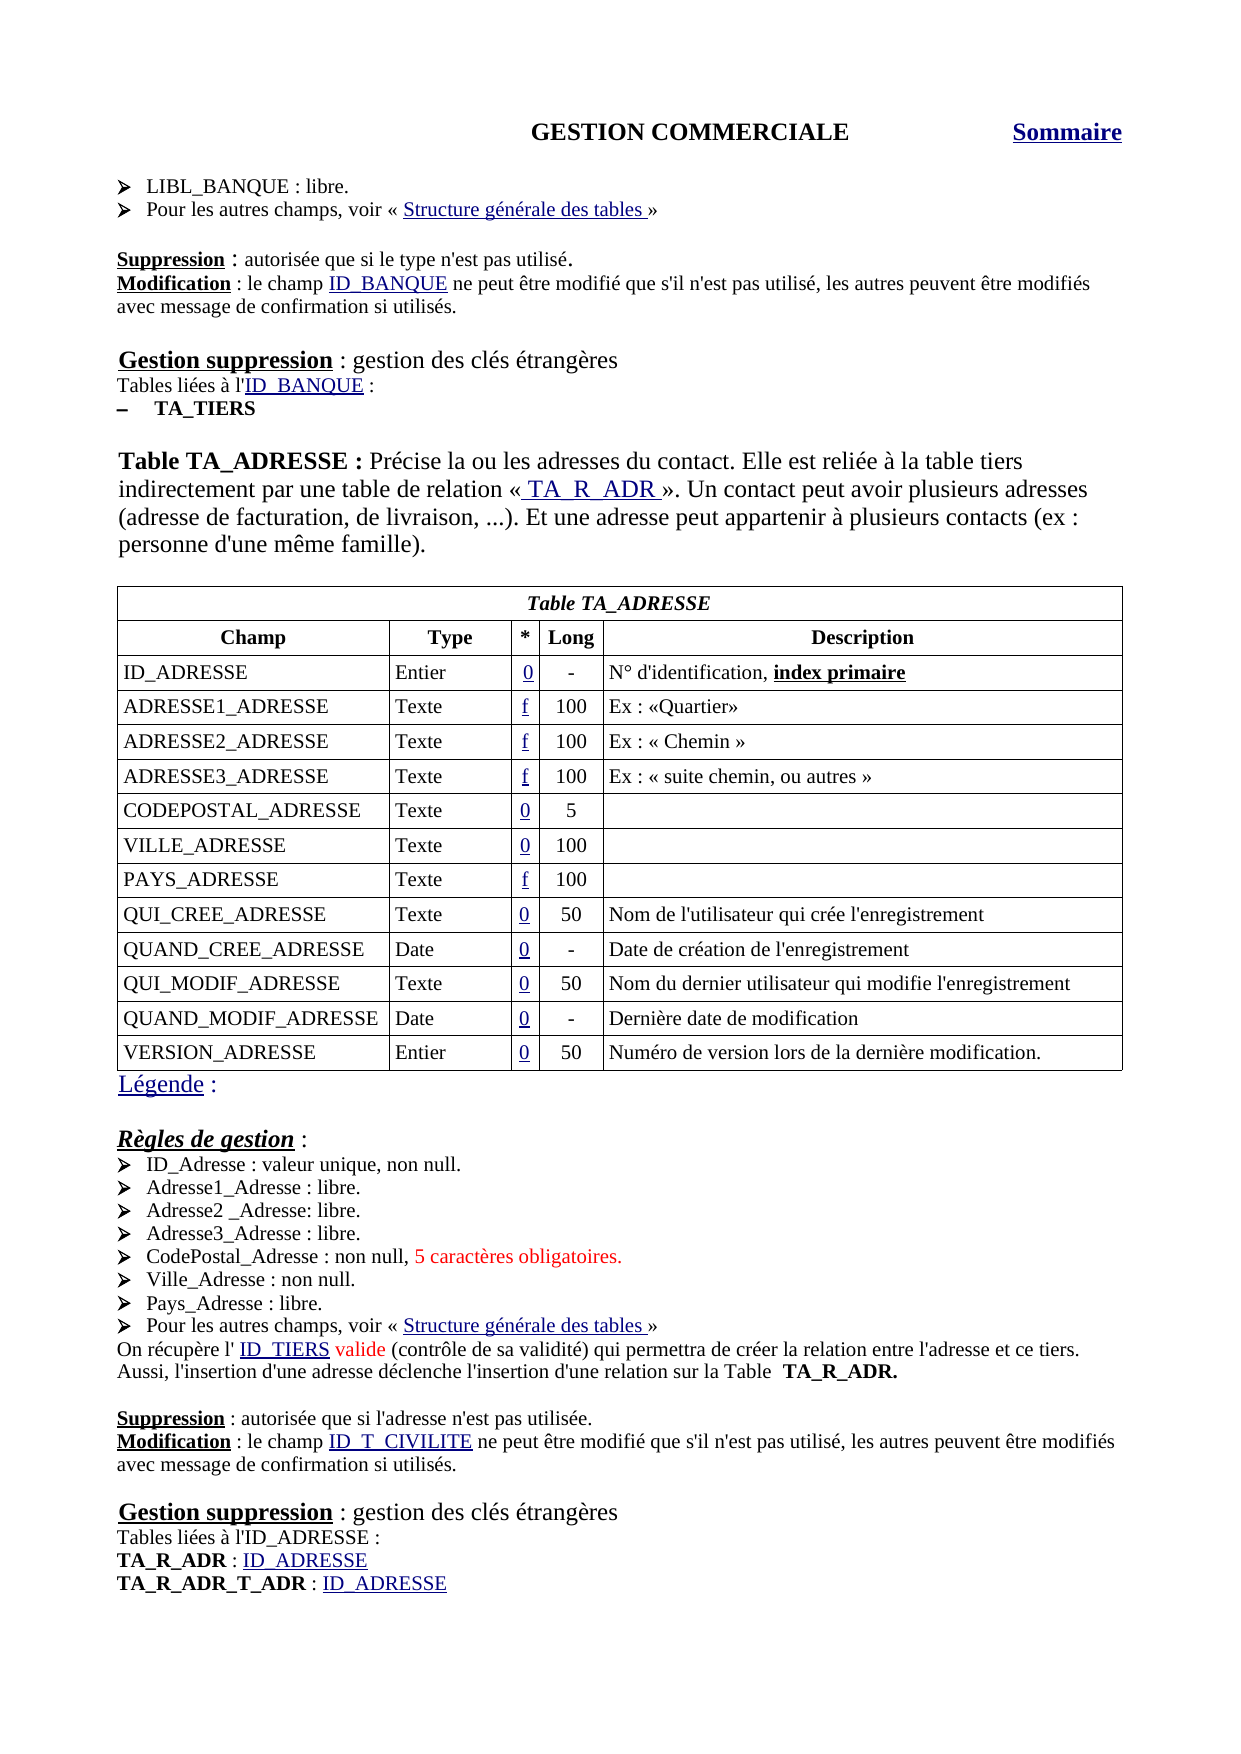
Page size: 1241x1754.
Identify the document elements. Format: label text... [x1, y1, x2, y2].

table_cell VILLE_ADRESSE [118, 829, 389, 863]
table_cell Long [540, 621, 603, 655]
table_cell 0 [512, 1002, 539, 1035]
table_cell 100 [540, 691, 603, 724]
list ID_Adresse : valeur unique, non null. [117, 1153, 1122, 1176]
table_cell Texte [390, 760, 511, 793]
table_cell Description [604, 621, 1122, 655]
table_cell - [540, 656, 603, 690]
table_cell 0 [512, 656, 539, 690]
table_cell [604, 794, 1122, 828]
table_cell ADRESSE2_ADRESSE [118, 725, 389, 759]
table_cell QUI_MODIF_ADRESSE [118, 967, 389, 1001]
text Tables liées à l'ID_BANQUE : [117, 373, 1122, 397]
table_cell Ex : « Chemin » [604, 725, 1122, 759]
text Modification : le champ ID_BANQUE ne peut être modifié que s'il n'est pas utilisé, les autres peuvent être modifiés avec message de confirmation si utilisés. [117, 272, 1122, 318]
table_cell Texte [390, 725, 511, 759]
table_cell - [540, 1002, 603, 1035]
text Suppression : autorisée que si l'adresse n'est pas utilisée. [117, 1406, 1122, 1429]
table_cell ID_ADRESSE [118, 656, 389, 690]
table_cell Nom du dernier utilisateur qui modifie l'enregistrement [604, 967, 1122, 1001]
list Ville_Adresse : non null. [117, 1268, 1122, 1291]
table_cell f [512, 725, 539, 759]
text TA_R_ADR_T_ADR : ID_ADRESSE [117, 1572, 1122, 1595]
table_cell Date [390, 933, 511, 966]
table_cell f [512, 760, 539, 793]
text Règles de gestion : [117, 1126, 1122, 1153]
table_cell Date [390, 1002, 511, 1035]
text On récupère l' ID_TIERS valide (contrôle de sa validité) qui permettra de créer la relation entre l'adresse et ce tiers. Aussi, l'insertion d'une adresse déclenche l'insertion d'une relation sur la Table TA_R_ADR. [117, 1337, 1122, 1383]
table_cell N° d'identification, index primaire [604, 656, 1122, 690]
text TA_R_ADR : ID_ADRESSE [117, 1549, 1122, 1572]
table_cell 5 [540, 794, 603, 828]
table_cell 0 [512, 898, 539, 932]
table_cell Texte [390, 864, 511, 897]
table_header Table TA_ADRESSE [118, 587, 1122, 620]
table_cell Type [390, 621, 511, 655]
table_cell f [512, 691, 539, 724]
table_cell Date de création de l'enregistrement [604, 933, 1122, 966]
table_cell Entier [390, 656, 511, 690]
table_cell Numéro de version lors de la dernière modification. [604, 1036, 1122, 1070]
list Pour les autres champs, voir « Structure générale des tables » [117, 198, 1122, 221]
list LIBL_BANQUE : libre. [117, 175, 1122, 198]
table_cell 0 [512, 967, 539, 1001]
list Adresse1_Adresse : libre. [117, 1176, 1122, 1199]
list TA_TIERS [117, 397, 1122, 419]
table_cell 50 [540, 1036, 603, 1070]
table_cell * [512, 621, 539, 655]
text Modification : le champ ID_T_CIVILITE ne peut être modifié que s'il n'est pas utilisé, les autres peuvent être modifiés avec message de confirmation si utilisés. [117, 1429, 1122, 1476]
table_cell Entier [390, 1036, 511, 1070]
table_cell QUAND_CREE_ADRESSE [118, 933, 389, 966]
table_cell Texte [390, 794, 511, 828]
table_cell VERSION_ADRESSE [118, 1036, 389, 1070]
table_cell QUI_CREE_ADRESSE [118, 898, 389, 932]
list Pays_Adresse : libre. [117, 1291, 1122, 1314]
table_cell - [540, 933, 603, 966]
table_cell QUAND_MODIF_ADRESSE [118, 1002, 389, 1035]
table_cell PAYS_ADRESSE [118, 864, 389, 897]
list CodePostal_Adresse : non null, 5 caractères obligatoires. [117, 1245, 1122, 1268]
table_cell Dernière date de modification [604, 1002, 1122, 1035]
table_cell Texte [390, 691, 511, 724]
table_cell 0 [512, 794, 539, 828]
text Légende : [118, 1071, 1122, 1098]
text Gestion suppression : gestion des clés étrangères [118, 346, 1122, 373]
table_cell ADRESSE3_ADRESSE [118, 760, 389, 793]
table_cell 0 [512, 1036, 539, 1070]
table_cell 0 [512, 933, 539, 966]
table_cell Nom de l'utilisateur qui crée l'enregistrement [604, 898, 1122, 932]
table_cell Ex : «Quartier» [604, 691, 1122, 724]
table_cell Texte [390, 829, 511, 863]
table_cell CODEPOSTAL_ADRESSE [118, 794, 389, 828]
table_cell f [512, 864, 539, 897]
table_cell 100 [540, 760, 603, 793]
table_cell Texte [390, 898, 511, 932]
table_cell Ex : « suite chemin, ou autres » [604, 760, 1122, 793]
list Pour les autres champs, voir « Structure générale des tables » [117, 1314, 1122, 1337]
table_cell 100 [540, 864, 603, 897]
table_cell Texte [390, 967, 511, 1001]
table_cell 100 [540, 725, 603, 759]
text Suppression : autorisée que si le type n'est pas utilisé. [117, 244, 1122, 272]
text Gestion suppression : gestion des clés étrangères [118, 1498, 1122, 1526]
table_cell 50 [540, 967, 603, 1001]
table_cell 50 [540, 898, 603, 932]
text Table TA_ADRESSE : Précise la ou les adresses du contact. Elle est reliée à la table tiers indirectement par une table de relation « TA_R_ADR ». Un contact peut avoir plusieurs adresses (adresse de facturation, de livraison, ...). Et une adresse peut appartenir à plusieurs contacts (ex : personne d'une même famille). [118, 447, 1122, 558]
list Adresse3_Adresse : libre. [117, 1222, 1122, 1245]
table_cell [604, 829, 1122, 863]
table_cell 0 [512, 829, 539, 863]
table_cell Champ [118, 621, 389, 655]
text Tables liées à l'ID_ADRESSE : [117, 1526, 1122, 1549]
table_cell [604, 864, 1122, 897]
table_cell ADRESSE1_ADRESSE [118, 691, 389, 724]
list Adresse2 _Adresse: libre. [117, 1199, 1122, 1222]
table_cell 100 [540, 829, 603, 863]
